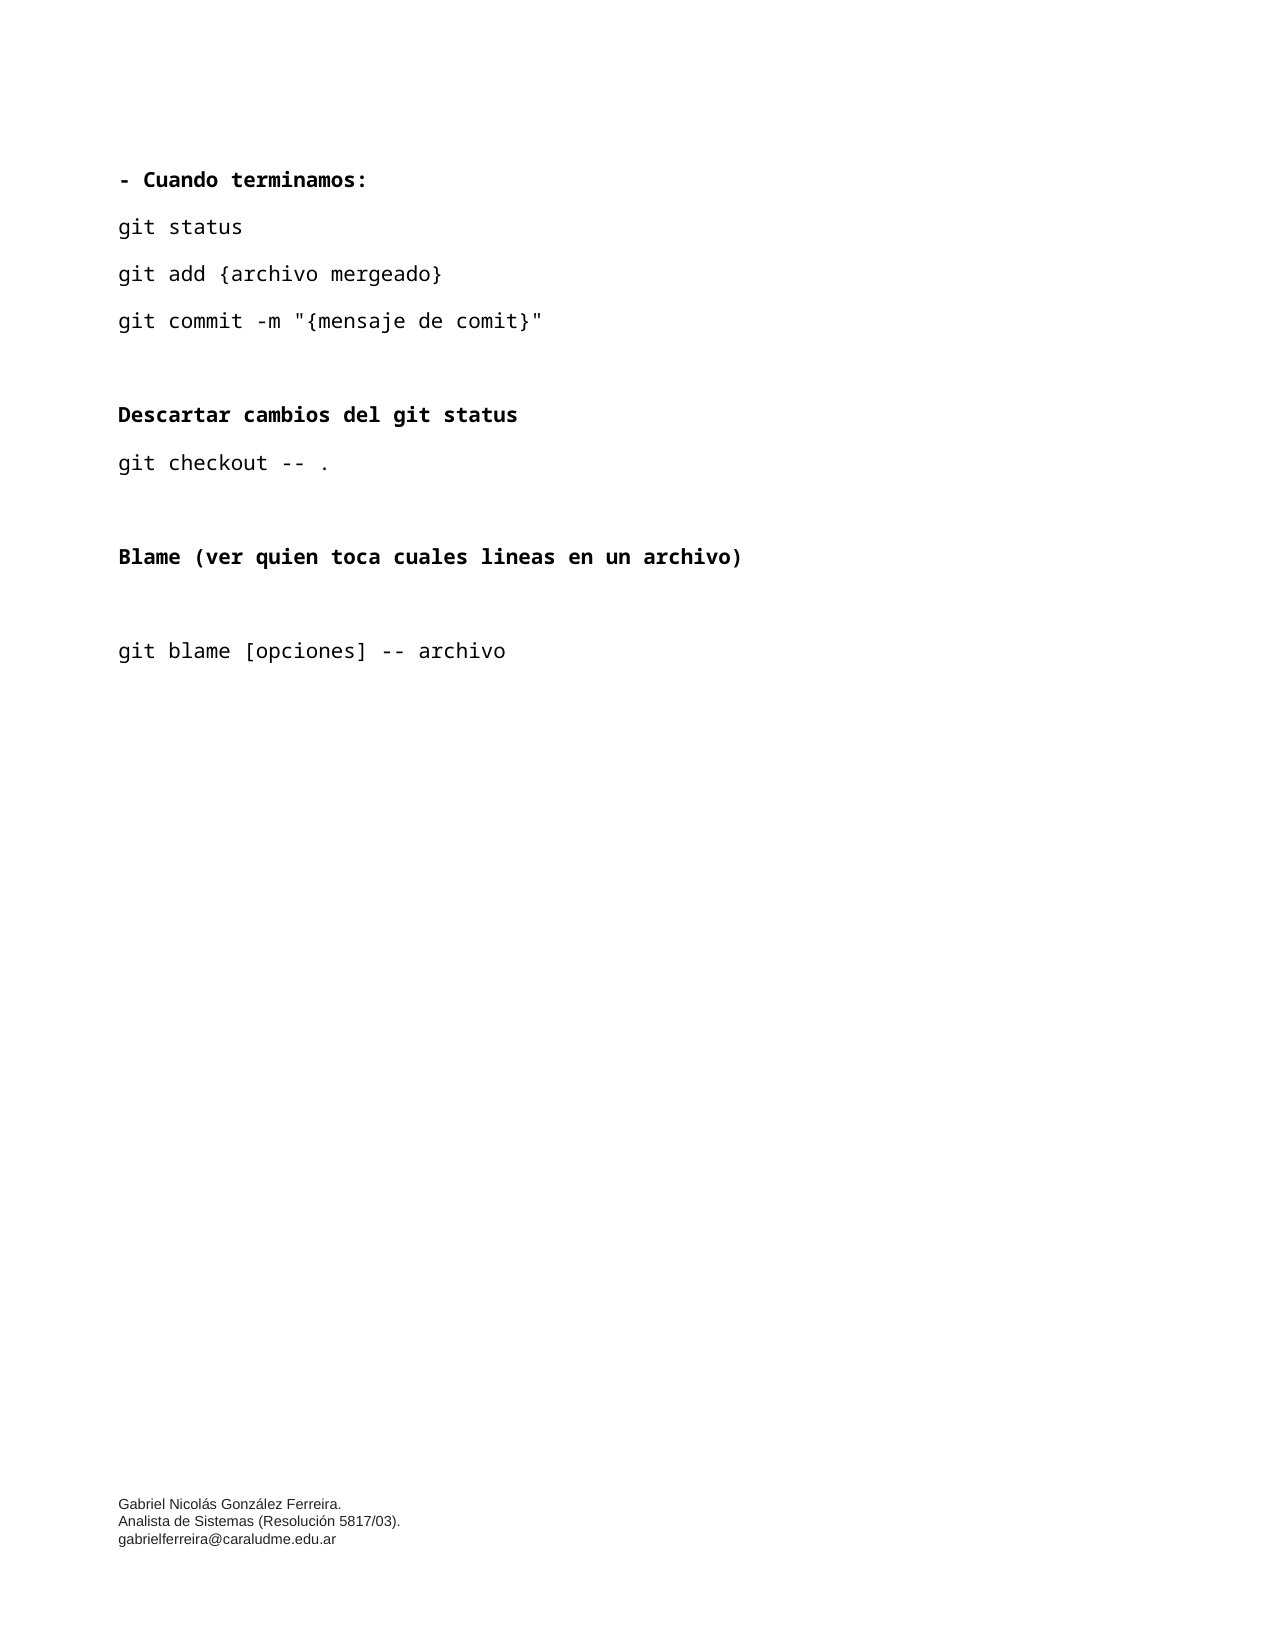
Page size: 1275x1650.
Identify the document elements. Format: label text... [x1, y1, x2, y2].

text git status [118, 212, 1186, 241]
text Blame (ver quien toca cuales lineas en un archivo) [118, 542, 1186, 570]
text git commit -m "{mensaje de comit}" [118, 306, 1186, 335]
text - Cuando terminamos: [118, 165, 1186, 194]
text git add {archivo mergeado} [118, 259, 1186, 288]
text git blame [opciones] -- archivo [118, 636, 1186, 664]
text git checkout -- . [118, 448, 1186, 476]
text Descartar cambios del git status [118, 401, 1186, 429]
